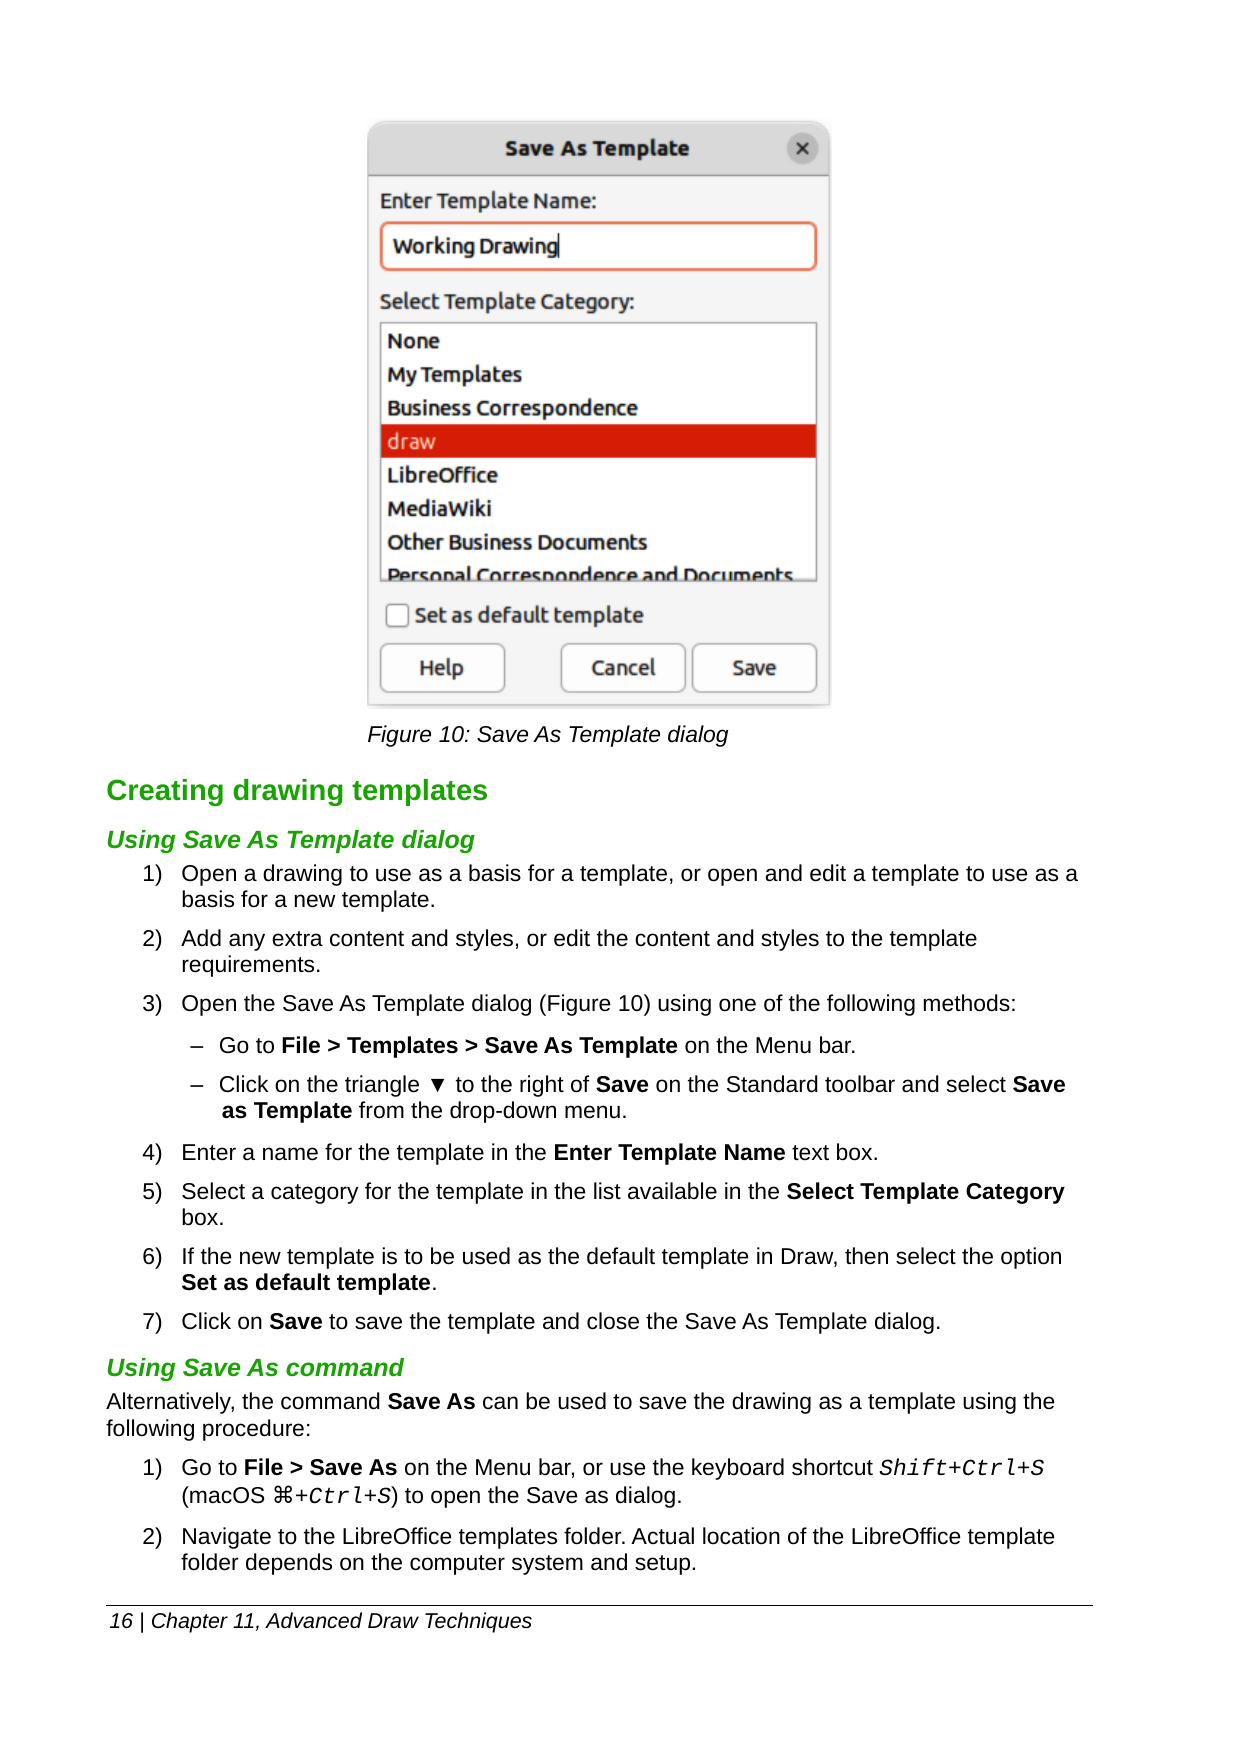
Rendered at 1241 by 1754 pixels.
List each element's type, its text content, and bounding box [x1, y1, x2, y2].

picture [367, 118, 832, 709]
text Alternatively, the command Save As can be used to save the drawing as a template using the following procedure: [106, 1388, 1093, 1441]
list Enter a name for the template in the Enter Template Name text box. [162, 1139, 1093, 1165]
list Select a category for the template in the list available in the Select Template Category box. [162, 1178, 1093, 1231]
list Open the Save As Template dialog (Figure 10) using one of the following methods: [162, 990, 1093, 1017]
list Click on Save to save the template and close the Save As Template dialog. [162, 1308, 1093, 1334]
list Open a drawing to use as a basis for a template, or open and edit a template to use as a basis for a new template. [162, 860, 1093, 912]
list Go to File > Templates > Save As Template on the Menu bar. [187, 1029, 1093, 1058]
list Click on the triangle ▼ to the right of Save on the Standard toolbar and select Save as Template from the drop-down menu. [187, 1068, 1093, 1126]
list Navigate to the LibreOffice templates folder. Actual location of the LibreOffice template folder depends on the computer system and setup. [162, 1523, 1093, 1575]
subtitle Creating drawing templates [106, 772, 1093, 806]
list Go to File > Save As on the Menu bar, or use the keyboard shortcut Shift+Ctrl+S (macOS ⌘+Ctrl+S) to open the Save as dialog. [162, 1453, 1093, 1510]
list Add any extra content and styles, or edit the content and styles to the template requirements. [162, 925, 1093, 978]
text Figure 10: Save As Template dialog [367, 721, 832, 747]
list If the new template is to be used as the default template in Draw, then select the option Set as default template. [162, 1243, 1093, 1296]
subtitle Using Save As Template dialog [106, 825, 1093, 853]
subtitle Using Save As command [106, 1353, 1093, 1382]
